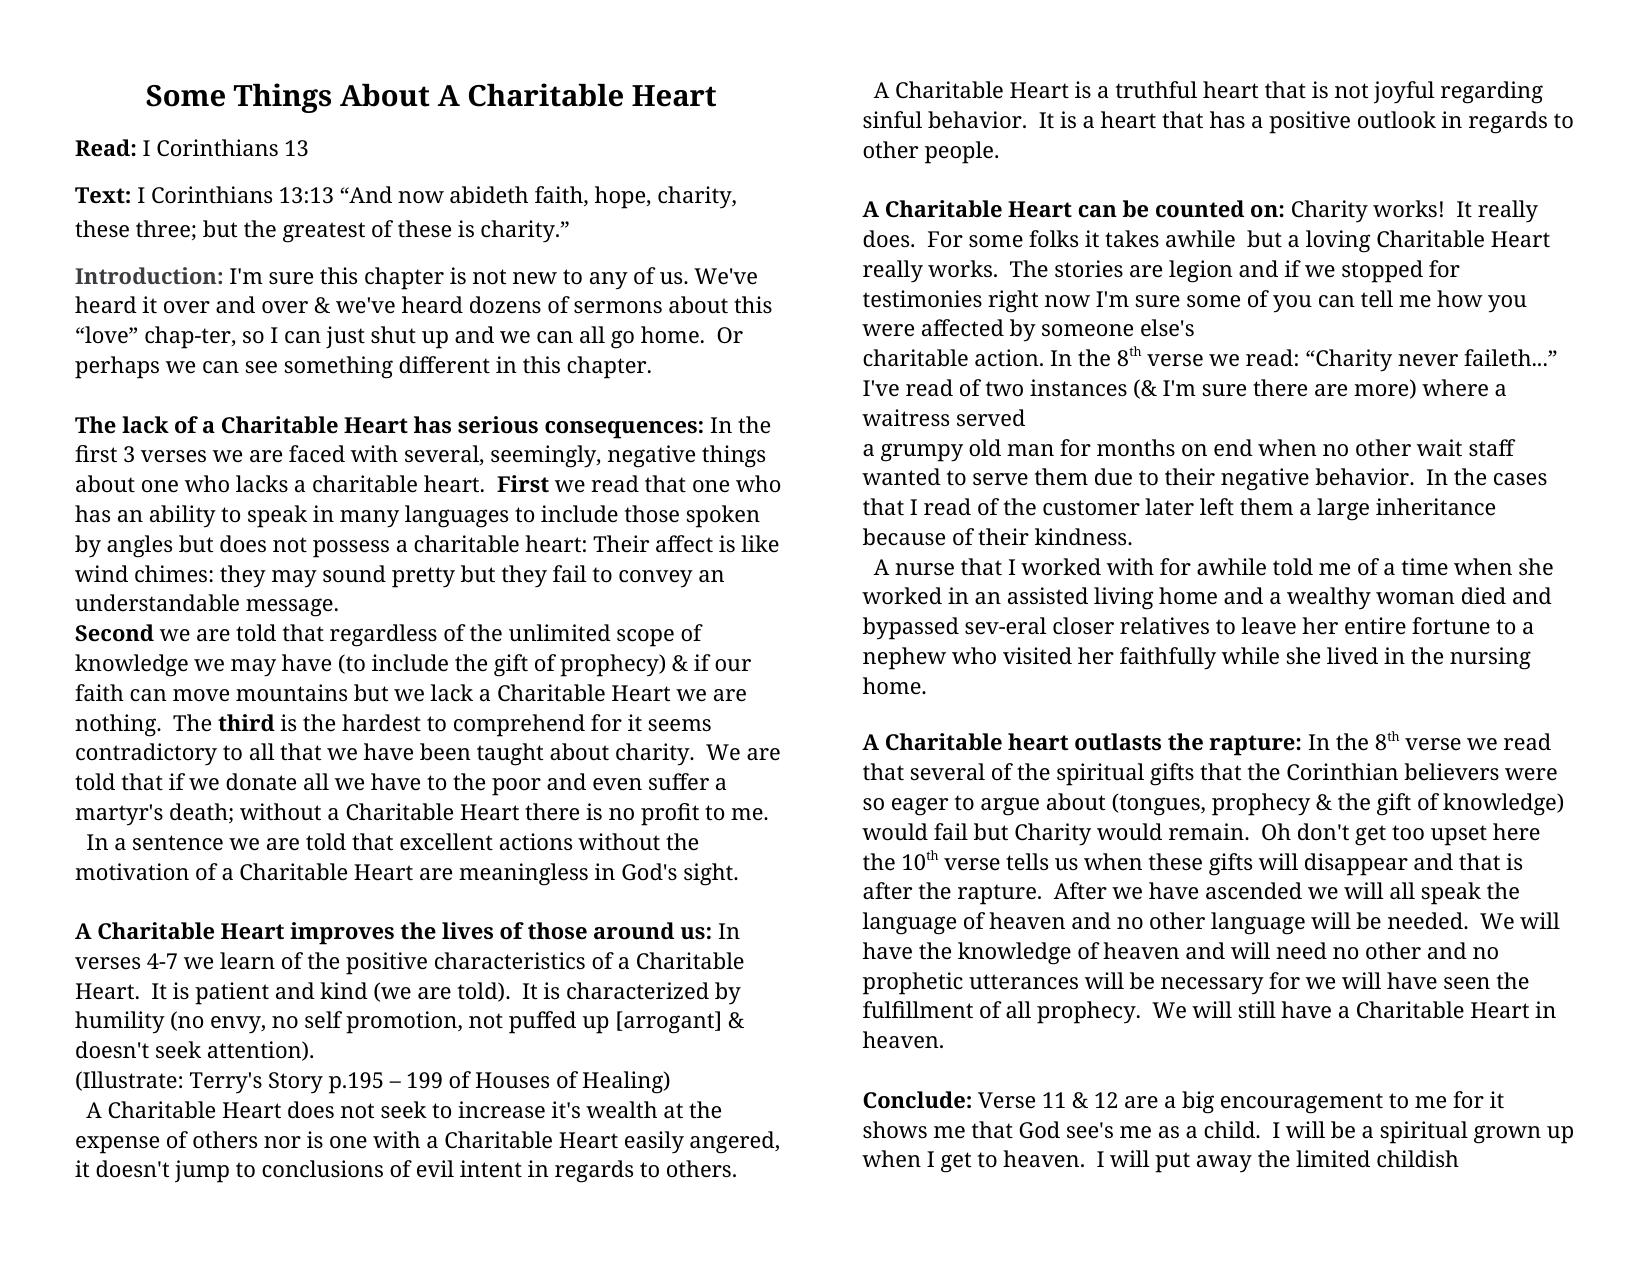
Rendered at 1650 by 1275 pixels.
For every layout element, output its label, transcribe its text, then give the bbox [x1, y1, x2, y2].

text Conclude: Verse 11 & 12 are a big encouragement to me for it shows me that God see's me as a child. I will be a spiritual grown up when I get to heaven. I will put away the limited childish [862, 1085, 1575, 1174]
text Text: I Corinthians 13:13 “And now abideth faith, hope, charity, these three; but the greatest of these is charity.” [75, 180, 787, 244]
text Some Things About A Charitable Heart [75, 75, 787, 115]
text A Charitable Heart is a truthful heart that is not joyful regarding sinful behavior. It is a heart that has a positive outlook in regards to other people. [862, 75, 1575, 164]
text (Illustrate: Terry's Story p.195 – 199 of Houses of Healing) [75, 1065, 787, 1095]
text a grumpy old man for months on end when no other wait staff wanted to serve them due to their negative behavior. In the cases that I read of the customer later left them a large inheritance because of their kindness. [862, 432, 1575, 552]
text Read: I Corinthians 13 [75, 133, 787, 163]
text In a sentence we are told that excellent actions without the motivation of a Charitable Heart are meaningless in God's sight. [75, 827, 787, 886]
text A Charitable Heart can be counted on: Charity works! It really does. For some folks it takes awhile but a loving Charitable Heart really works. The stories are legion and if we stopped for testimonies right now I'm sure some of you can tell me how you were affected by someone else's [862, 194, 1575, 343]
text A nurse that I worked with for awhile told me of a time when she worked in an assisted living home and a wealthy woman died and bypassed sev-eral closer relatives to leave her entire fortune to a nephew who visited her faithfully while she lived in the nursing home. [862, 552, 1575, 701]
text charitable action. In the 8th verse we read: “Charity never faileth...” I've read of two instances (& I'm sure there are more) where a waitress served [862, 343, 1575, 432]
text Second we are told that regardless of the unlimited scope of knowledge we may have (to include the gift of prophecy) & if our faith can move mountains but we lack a Charitable Heart we are nothing. The third is the hardest to comprehend for it seems contradictory to all that we have been taught about charity. We are told that if we donate all we have to the poor and even suffer a martyr's death; without a Charitable Heart there is no profit to me. [75, 618, 787, 827]
text A Charitable heart outlasts the rapture: In the 8th verse we read that several of the spiritual gifts that the Corinthian believers were so eager to argue about (tongues, prophecy & the gift of knowledge) would fail but Charity would remain. Oh don't get too upset here the 10th verse tells us when these gifts will disappear and that is after the rapture. After we have ascended we will all speak the language of heaven and no other language will be needed. We will have the knowledge of heaven and will need no other and no prophetic utterances will be necessary for we will have seen the fulfillment of all prophecy. We will still have a Charitable Heart in heaven. [862, 727, 1575, 1055]
text Introduction: I'm sure this chapter is not new to any of us. We've heard it over and over & we've heard dozens of sermons about this “love” chap-ter, so I can just shut up and we can all go home. Or perhaps we can see something different in this chapter. [75, 261, 787, 380]
text The lack of a Charitable Heart has serious consequences: In the first 3 verses we are faced with several, seemingly, negative things about one who lacks a charitable heart. First we read that one who has an ability to speak in many languages to include those spoken by angles but does not possess a charitable heart: Their affect is like wind chimes: they may sound pretty but they fail to convey an understandable message. [75, 409, 787, 618]
text A Charitable Heart improves the lives of those around us: In verses 4-7 we learn of the positive characteristics of a Charitable Heart. It is patient and kind (we are told). It is characterized by humility (no envy, no self promotion, not puffed up [arrogant] & doesn't seek attention). [75, 916, 787, 1065]
text A Charitable Heart does not seek to increase it's wealth at the expense of others nor is one with a Charitable Heart easily angered, it doesn't jump to conclusions of evil intent in regards to others. [75, 1095, 787, 1184]
